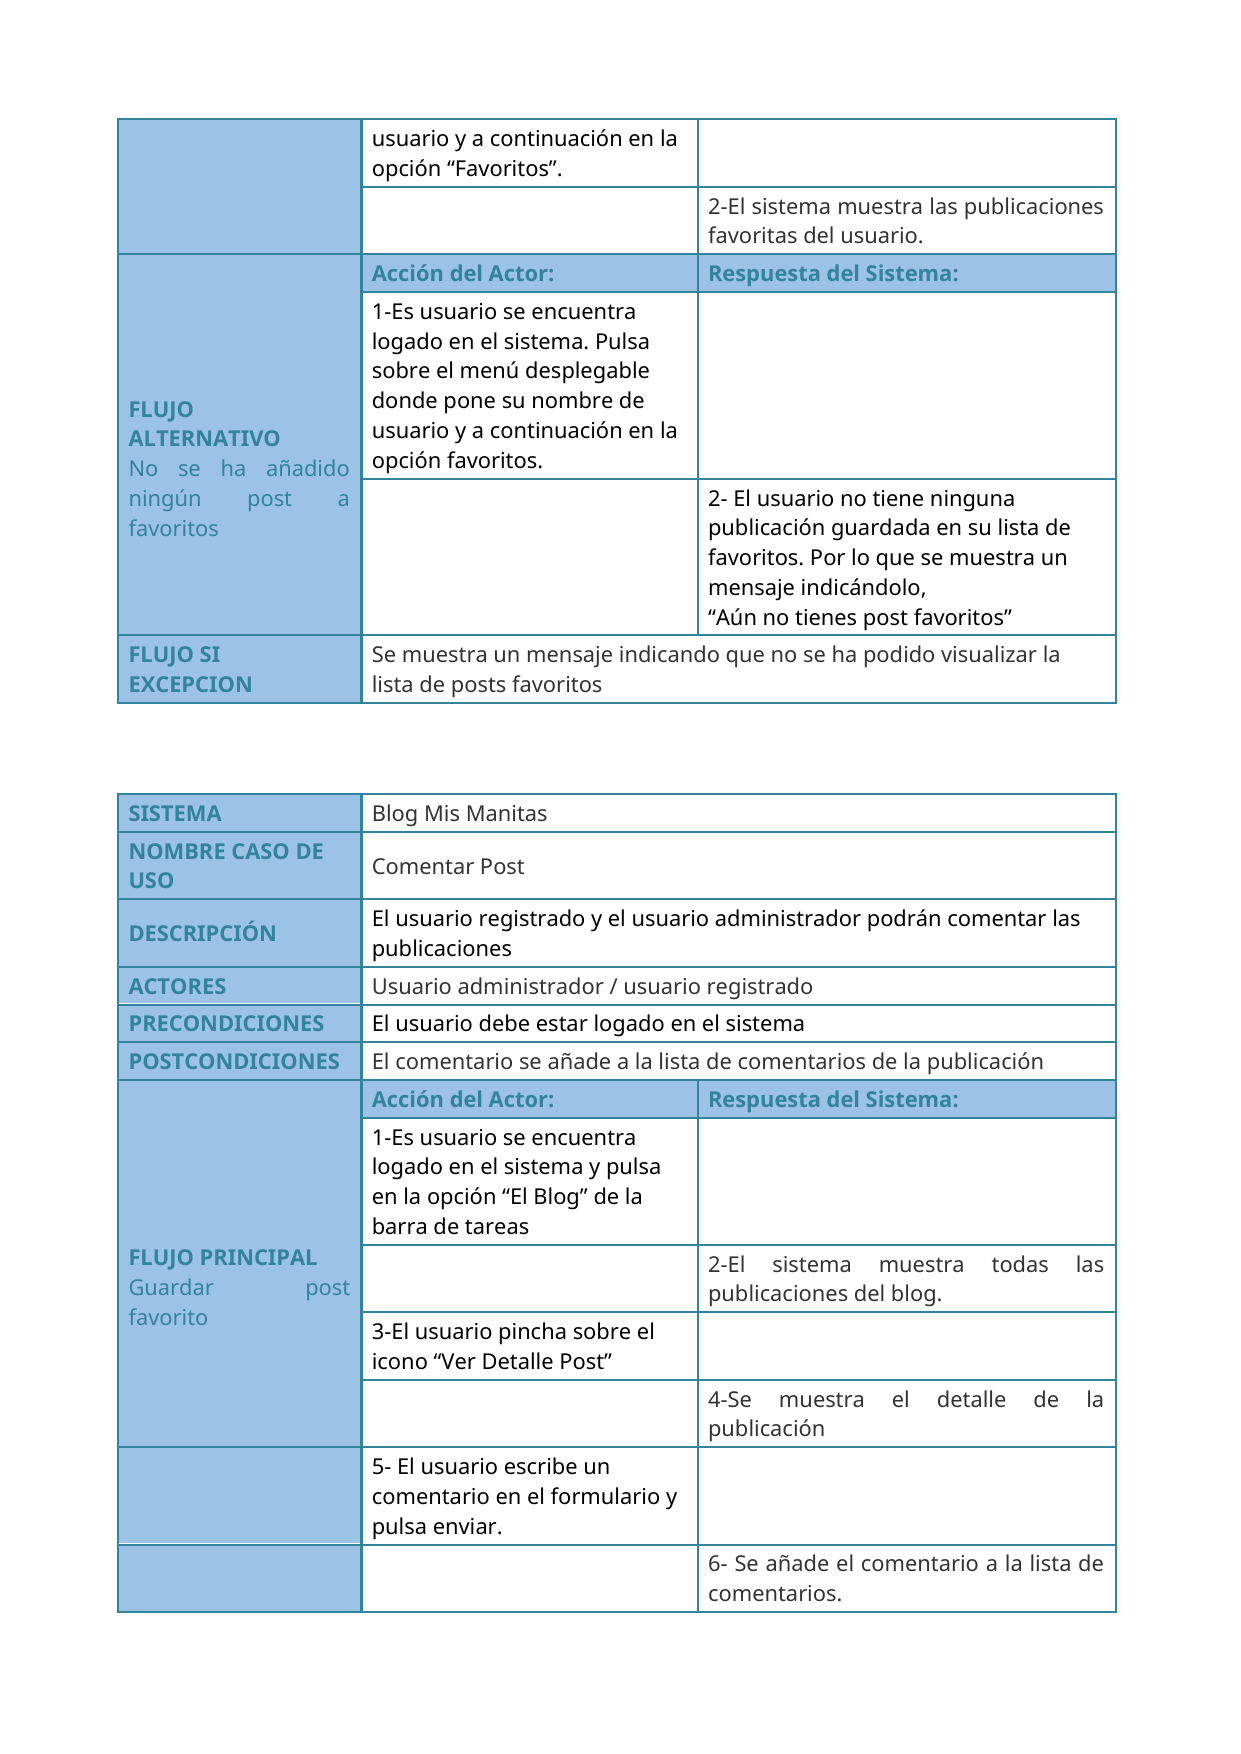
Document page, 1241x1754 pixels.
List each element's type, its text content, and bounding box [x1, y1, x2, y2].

table_cell Usuario administrador / usuario registrado [363, 968, 1115, 1003]
table_cell [699, 1313, 1115, 1379]
table_cell [699, 120, 1115, 186]
table_cell PRECONDICIONES [119, 1006, 360, 1041]
table_cell [119, 1448, 360, 1543]
table_cell 3-El usuario pincha sobre el icono “Ver Detalle Post” [363, 1313, 697, 1379]
table_cell El usuario registrado y el usuario administrador podrán comentar las publicaciones [363, 900, 1115, 966]
table_cell Acción del Actor: [363, 1081, 697, 1117]
table_cell POSTCONDICIONES [119, 1043, 360, 1079]
table_cell [119, 1546, 360, 1611]
table_cell [363, 188, 697, 253]
table_cell FLUJO PRINCIPAL Guardar post favorito [119, 1081, 360, 1446]
table_cell NOMBRE CASO DE USO [119, 833, 360, 898]
table_cell Respuesta del Sistema: [699, 1081, 1115, 1117]
table_cell 1-Es usuario se encuentra logado en el sistema y pulsa en la opción “El Blog” de la barra de tareas [363, 1119, 697, 1244]
table_cell Acción del Actor: [363, 255, 697, 291]
table_cell El comentario se añade a la lista de comentarios de la publicación [363, 1043, 1115, 1079]
table_cell [699, 1448, 1115, 1543]
table_cell [363, 480, 697, 634]
table_cell FLUJO SI EXCEPCION [119, 636, 360, 702]
table_cell FLUJO ALTERNATIVO No se ha añadido ningún post a favoritos [119, 255, 360, 634]
table_cell usuario y a continuación en la opción “Favoritos”. [363, 120, 697, 186]
table_header Blog Mis Manitas [363, 795, 1115, 831]
table_cell [363, 1246, 697, 1311]
table_cell Comentar Post [363, 833, 1115, 898]
table_header SISTEMA [119, 795, 360, 831]
table_cell El usuario debe estar logado en el sistema [363, 1006, 1115, 1041]
table_cell Se muestra un mensaje indicando que no se ha podido visualizar la lista de posts favoritos [363, 636, 1115, 702]
table_cell [119, 120, 360, 253]
table_cell 1-Es usuario se encuentra logado en el sistema. Pulsa sobre el menú desplegable donde pone su nombre de usuario y a continuación en la opción favoritos. [363, 293, 697, 477]
table_cell [363, 1381, 697, 1446]
table_cell Respuesta del Sistema: [699, 255, 1115, 291]
table_cell 2-El sistema muestra todas las publicaciones del blog. [699, 1246, 1115, 1311]
table_cell 2- El usuario no tiene ninguna publicación guardada en su lista de favoritos. Por lo que se muestra un mensaje indicándolo, “Aún no tienes post favoritos” [699, 480, 1115, 634]
table_cell [699, 293, 1115, 477]
table_cell [699, 1119, 1115, 1244]
table_cell ACTORES [119, 968, 360, 1003]
table_cell DESCRIPCIÓN [119, 900, 360, 966]
table_cell [363, 1546, 697, 1611]
table_cell 5- El usuario escribe un comentario en el formulario y pulsa enviar. [363, 1448, 697, 1543]
table_cell 6- Se añade el comentario a la lista de comentarios. [699, 1546, 1115, 1611]
table_cell 2-El sistema muestra las publicaciones favoritas del usuario. [699, 188, 1115, 253]
table_cell 4-Se muestra el detalle de la publicación [699, 1381, 1115, 1446]
